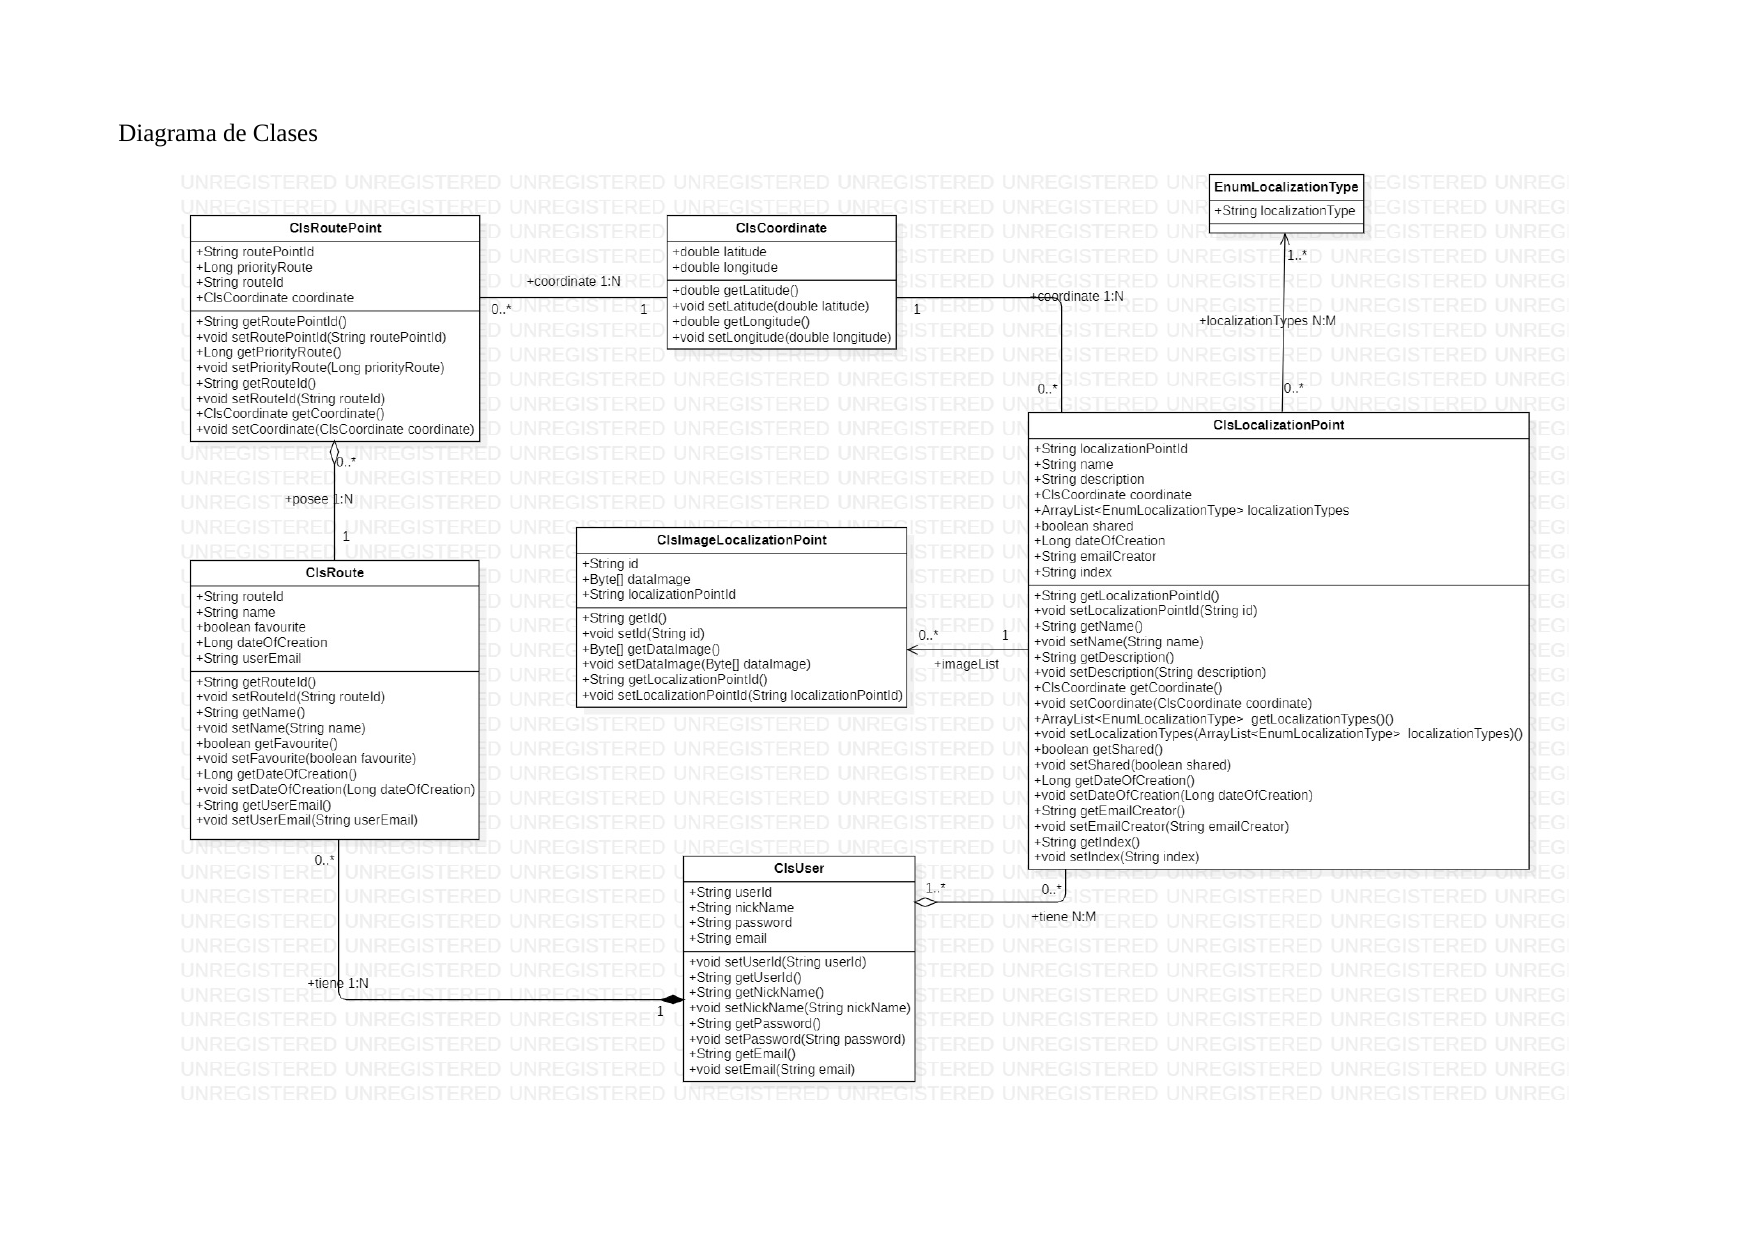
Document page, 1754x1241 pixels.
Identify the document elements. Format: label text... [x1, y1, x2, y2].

text Diagrama de Clases [118, 118, 1636, 147]
picture [180, 164, 1569, 1122]
